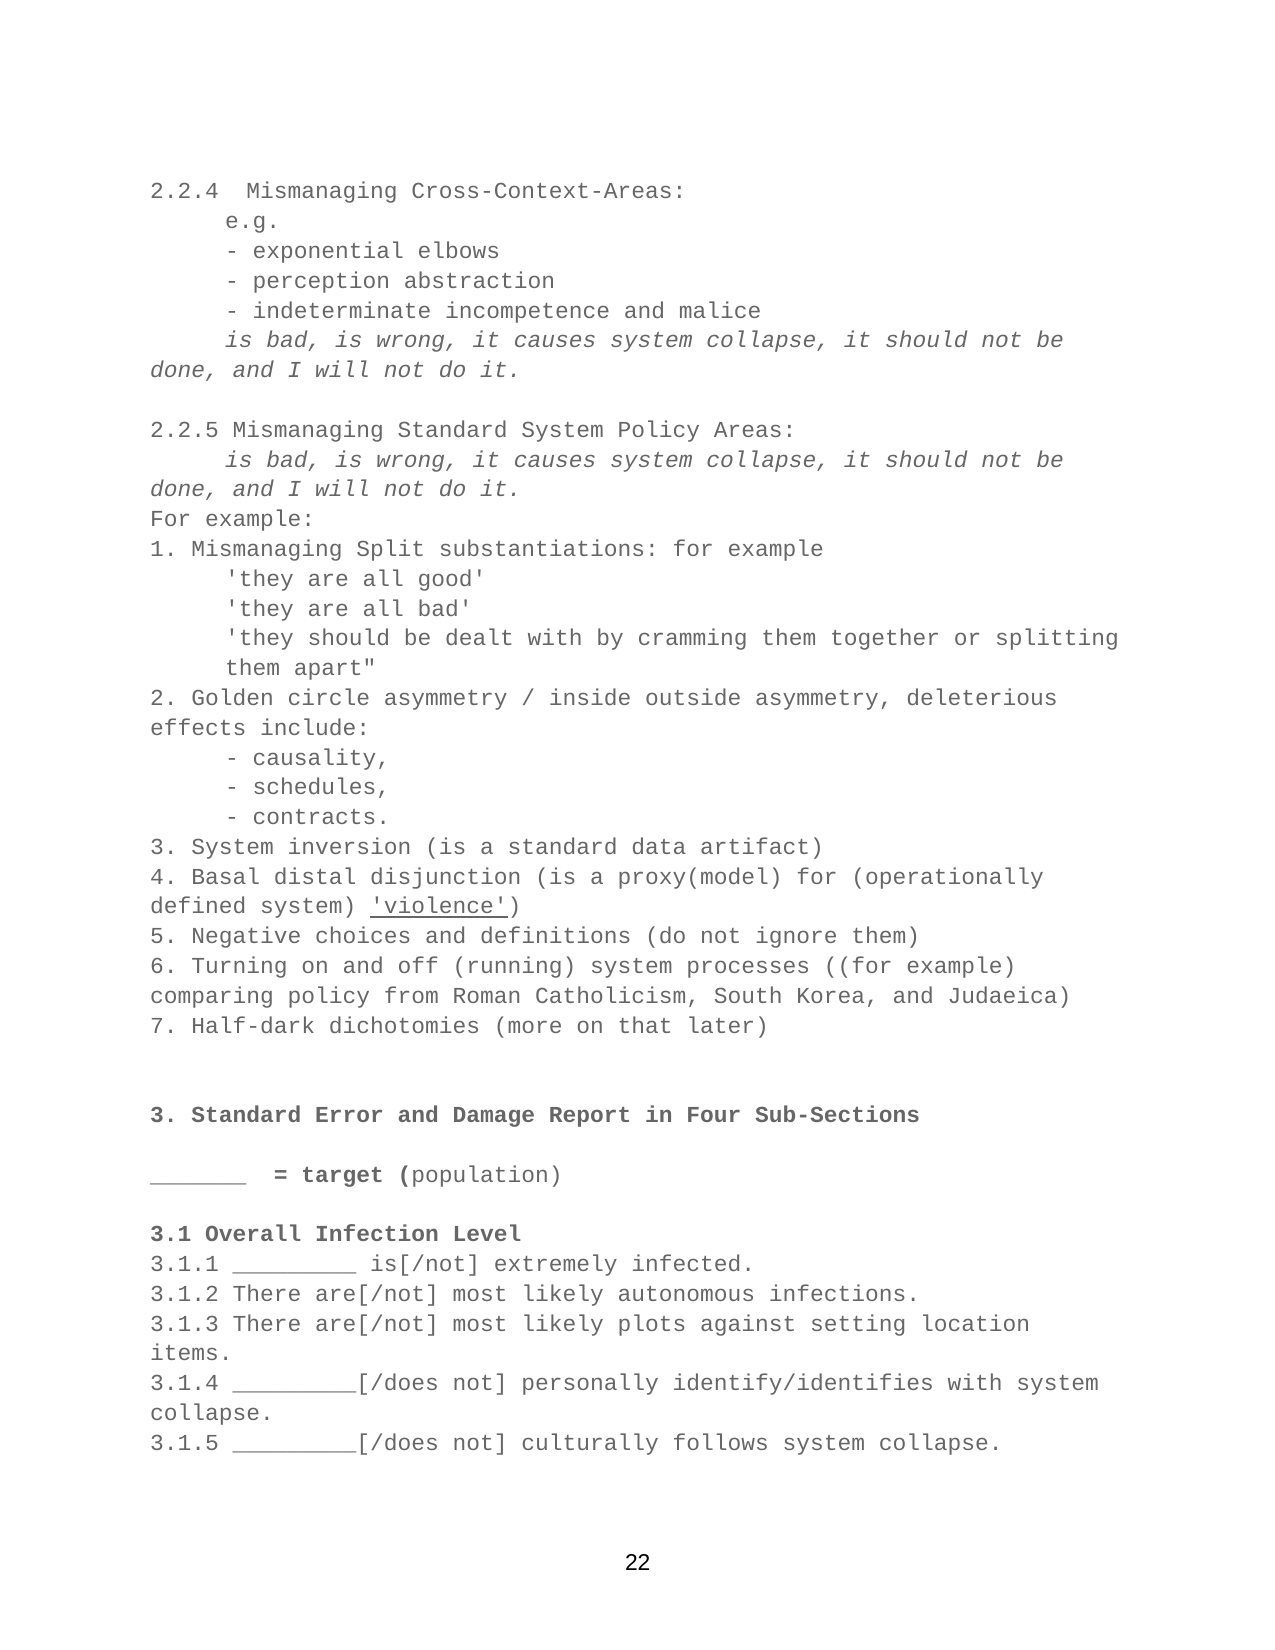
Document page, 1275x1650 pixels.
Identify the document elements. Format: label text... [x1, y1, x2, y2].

text 2. Golden circle asymmetry / inside outside asymmetry, deleterious effects include: [150, 686, 1125, 742]
text 3.1.5 _________[/does not] culturally follows system collapse. [150, 1431, 1125, 1457]
text 3.1.1 _________ is[/not] extremely infected. [150, 1252, 1125, 1278]
text - contracts. [150, 805, 1125, 831]
text is bad, is wrong, it causes system collapse, it should not be done, and I will not do it. [150, 329, 1125, 384]
text 1. Mismanaging Split substantiations: for example [150, 537, 1125, 563]
text - indeterminate incompetence and malice [150, 299, 1125, 325]
text - perception abstraction [150, 269, 1125, 295]
text 3.1 Overall Infection Level [150, 1222, 1125, 1248]
text 6. Turning on and off (running) system processes ((for example) comparing policy from Roman Catholicism, South Korea, and Judaeica) [150, 954, 1125, 1010]
text 5. Negative choices and definitions (do not ignore them) [150, 924, 1125, 951]
text - exponential elbows [150, 239, 1125, 265]
text 3.1.4 _________[/does not] personally identify/identifies with system collapse. [150, 1371, 1125, 1427]
text 2.2.4 Mismanaging Cross-Context-Areas: [150, 180, 1125, 206]
text For example: [150, 507, 1125, 533]
text 'they are all good' [225, 567, 1125, 593]
text 3.1.2 There are[/not] most likely autonomous infections. [150, 1282, 1125, 1308]
text 4. Basal distal disjunction (is a proxy(model) for (operationally defined system) 'violence') [150, 865, 1125, 921]
text 3.1.3 There are[/not] most likely plots against setting location items. [150, 1312, 1125, 1368]
text 3. System inversion (is a standard data artifact) [150, 835, 1125, 861]
text - causality, [150, 746, 1125, 772]
text 3. Standard Error and Damage Report in Four Sub-Sections [150, 1103, 1125, 1129]
text 2.2.5 Mismanaging Standard System Policy Areas: [150, 418, 1125, 444]
text 'they should be dealt with by cramming them together or splitting them apart" [225, 627, 1125, 682]
text 'they are all bad' [225, 597, 1125, 623]
text - schedules, [150, 776, 1125, 802]
text is bad, is wrong, it causes system collapse, it should not be done, and I will not do it. [150, 448, 1125, 504]
text _______ = target (population) [150, 1163, 1125, 1189]
text 7. Half-dark dichotomies (more on that later) [150, 1014, 1125, 1040]
text e.g. [225, 209, 1125, 236]
